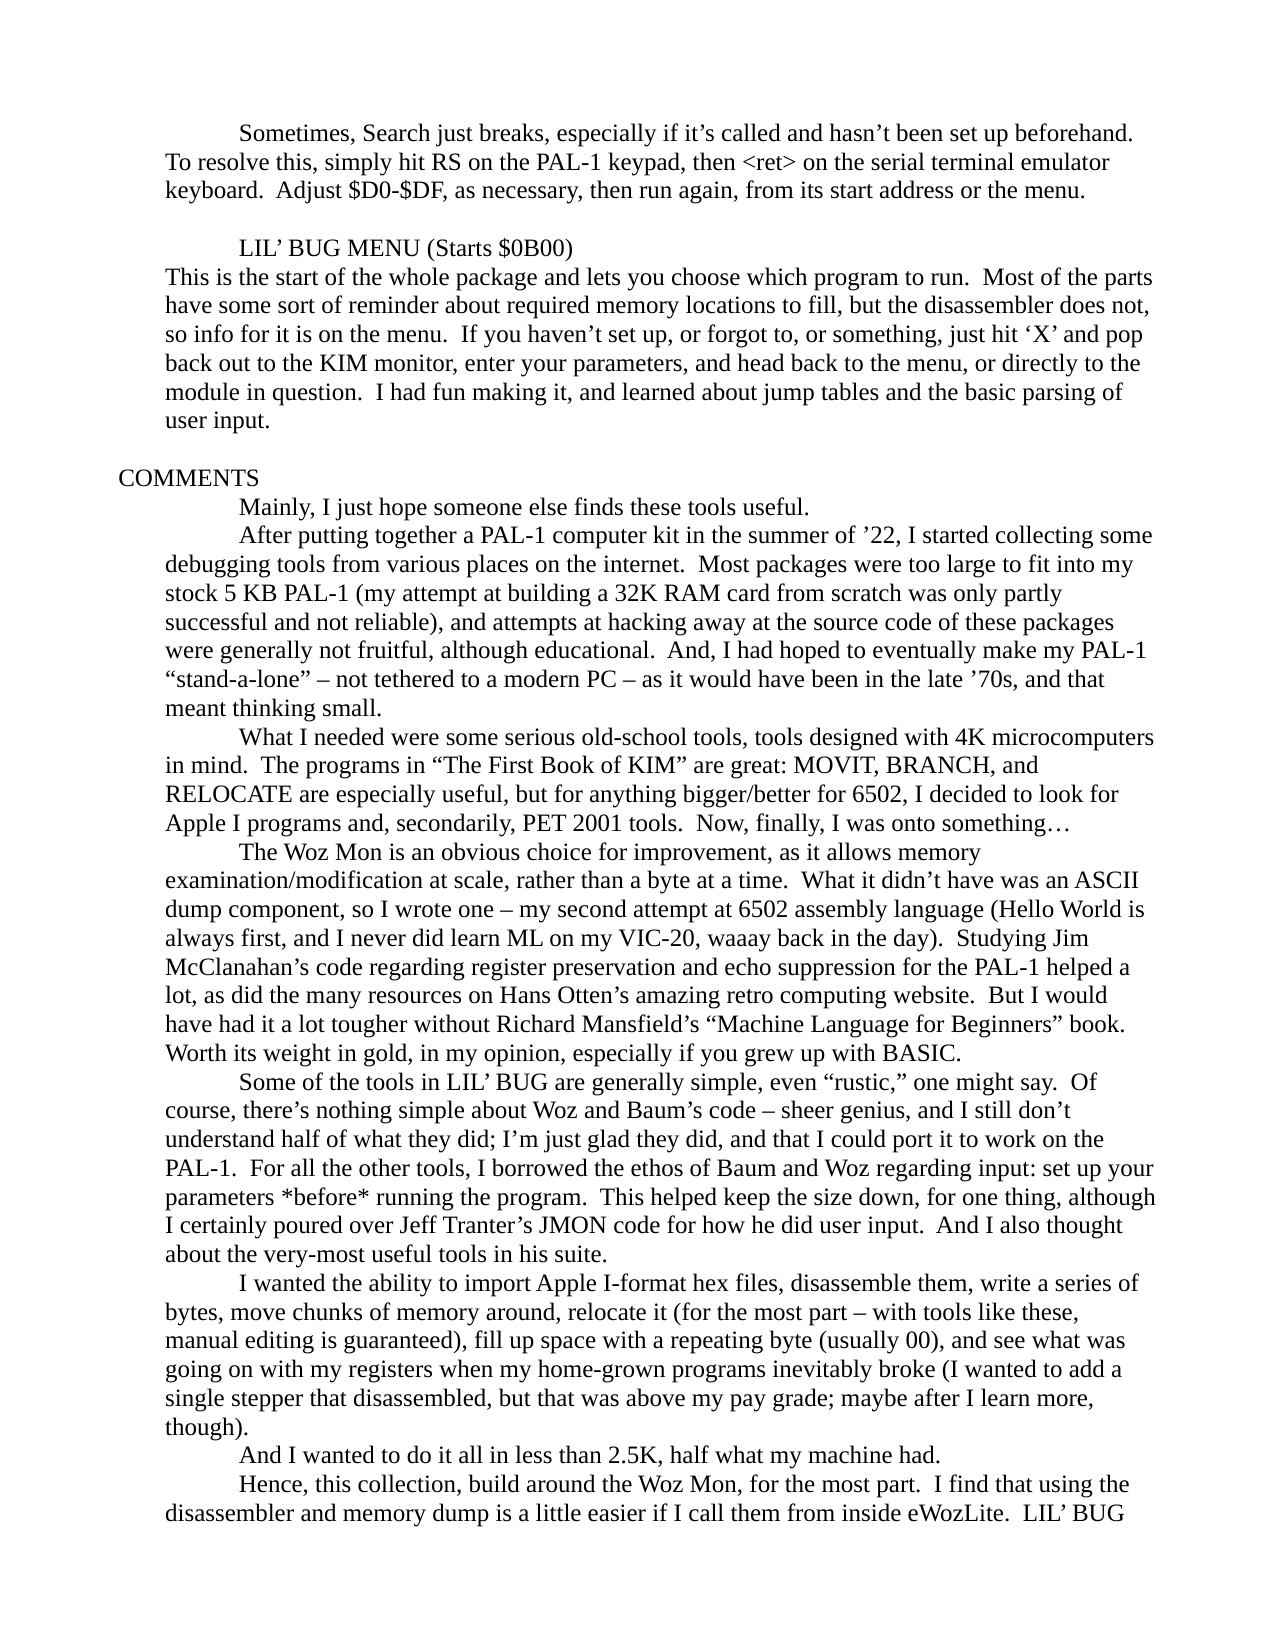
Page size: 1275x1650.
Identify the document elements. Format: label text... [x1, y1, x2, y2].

text Hence, this collection, build around the Woz Mon, for the most part. I find that using the disassembler and memory dump is a little easier if I call them from inside eWozLite. LIL’ BUG [118, 1469, 1157, 1527]
text I wanted the ability to import Apple I-format hex files, disassemble them, write a series of bytes, move chunks of memory around, relocate it (for the most part – with tools like these, manual editing is guaranteed), fill up space with a repeating byte (usually 00), and see what was going on with my registers when my home-grown programs inevitably broke (I wanted to add a single stepper that disassembled, but that was above my pay grade; maybe after I learn more, though). [118, 1268, 1157, 1441]
text Sometimes, Search just breaks, especially if it’s called and hasn’t been set up beforehand. To resolve this, simply hit RS on the PAL-1 keypad, then <ret> on the serial terminal emulator keyboard. Adjust $D0-$DF, as necessary, then run again, from its start address or the menu. [118, 118, 1157, 204]
text LIL’ BUG MENU (Starts $0B00) [118, 233, 1157, 262]
text Mainly, I just hope someone else finds these tools useful. [127, 492, 1157, 521]
text Some of the tools in LIL’ BUG are generally simple, even “rustic,” one might say. Of course, there’s nothing simple about Woz and Baum’s code – sheer genius, and I still don’t understand half of what they did; I’m just glad they did, and that I could port it to work on the PAL-1. For all the other tools, I borrowed the ethos of Baum and Woz regarding input: set up your parameters *before* running the program. This helped keep the size down, for one thing, although I certainly poured over Jeff Tranter’s JMON code for how he did user input. And I also thought about the very-most useful tools in his suite. [118, 1067, 1157, 1268]
text And I wanted to do it all in less than 2.5K, half what my machine had. [118, 1441, 1157, 1469]
text The Woz Mon is an obvious choice for improvement, as it allows memory examination/modification at scale, rather than a byte at a time. What it didn’t have was an ASCII dump component, so I wrote one – my second attempt at 6502 assembly language (Hello World is always first, and I never did learn ML on my VIC-20, waaay back in the day). Studying Jim McClanahan’s code regarding register preservation and echo suppression for the PAL-1 helped a lot, as did the many resources on Hans Otten’s amazing retro computing website. But I would have had it a lot tougher without Richard Mansfield’s “Machine Language for Beginners” book. Worth its weight in gold, in my opinion, especially if you grew up with BASIC. [118, 837, 1157, 1067]
text What I needed were some serious old-school tools, tools designed with 4K microcomputers in mind. The programs in “The First Book of KIM” are great: MOVIT, BRANCH, and RELOCATE are especially useful, but for anything bigger/better for 6502, I decided to look for Apple I programs and, secondarily, PET 2001 tools. Now, finally, I was onto something… [118, 722, 1157, 837]
text This is the start of the whole package and lets you choose which program to run. Most of the parts have some sort of reminder about required memory locations to fill, but the disassembler does not, so info for it is on the menu. If you haven’t set up, or forgot to, or something, just hit ‘X’ and pop back out to the KIM monitor, enter your parameters, and head back to the menu, or directly to the module in question. I had fun making it, and learned about jump tables and the basic parsing of user input. [118, 262, 1157, 434]
text After putting together a PAL-1 computer kit in the summer of ’22, I started collecting some debugging tools from various places on the internet. Most packages were too large to fit into my stock 5 KB PAL-1 (my attempt at building a 32K RAM card from scratch was only partly successful and not reliable), and attempts at hacking away at the source code of these packages were generally not fruitful, although educational. And, I had hoped to eventually make my PAL-1 “stand-a-lone” – not tethered to a modern PC – as it would have been in the late ’70s, and that meant thinking small. [118, 521, 1157, 722]
text COMMENTS [118, 463, 1157, 492]
